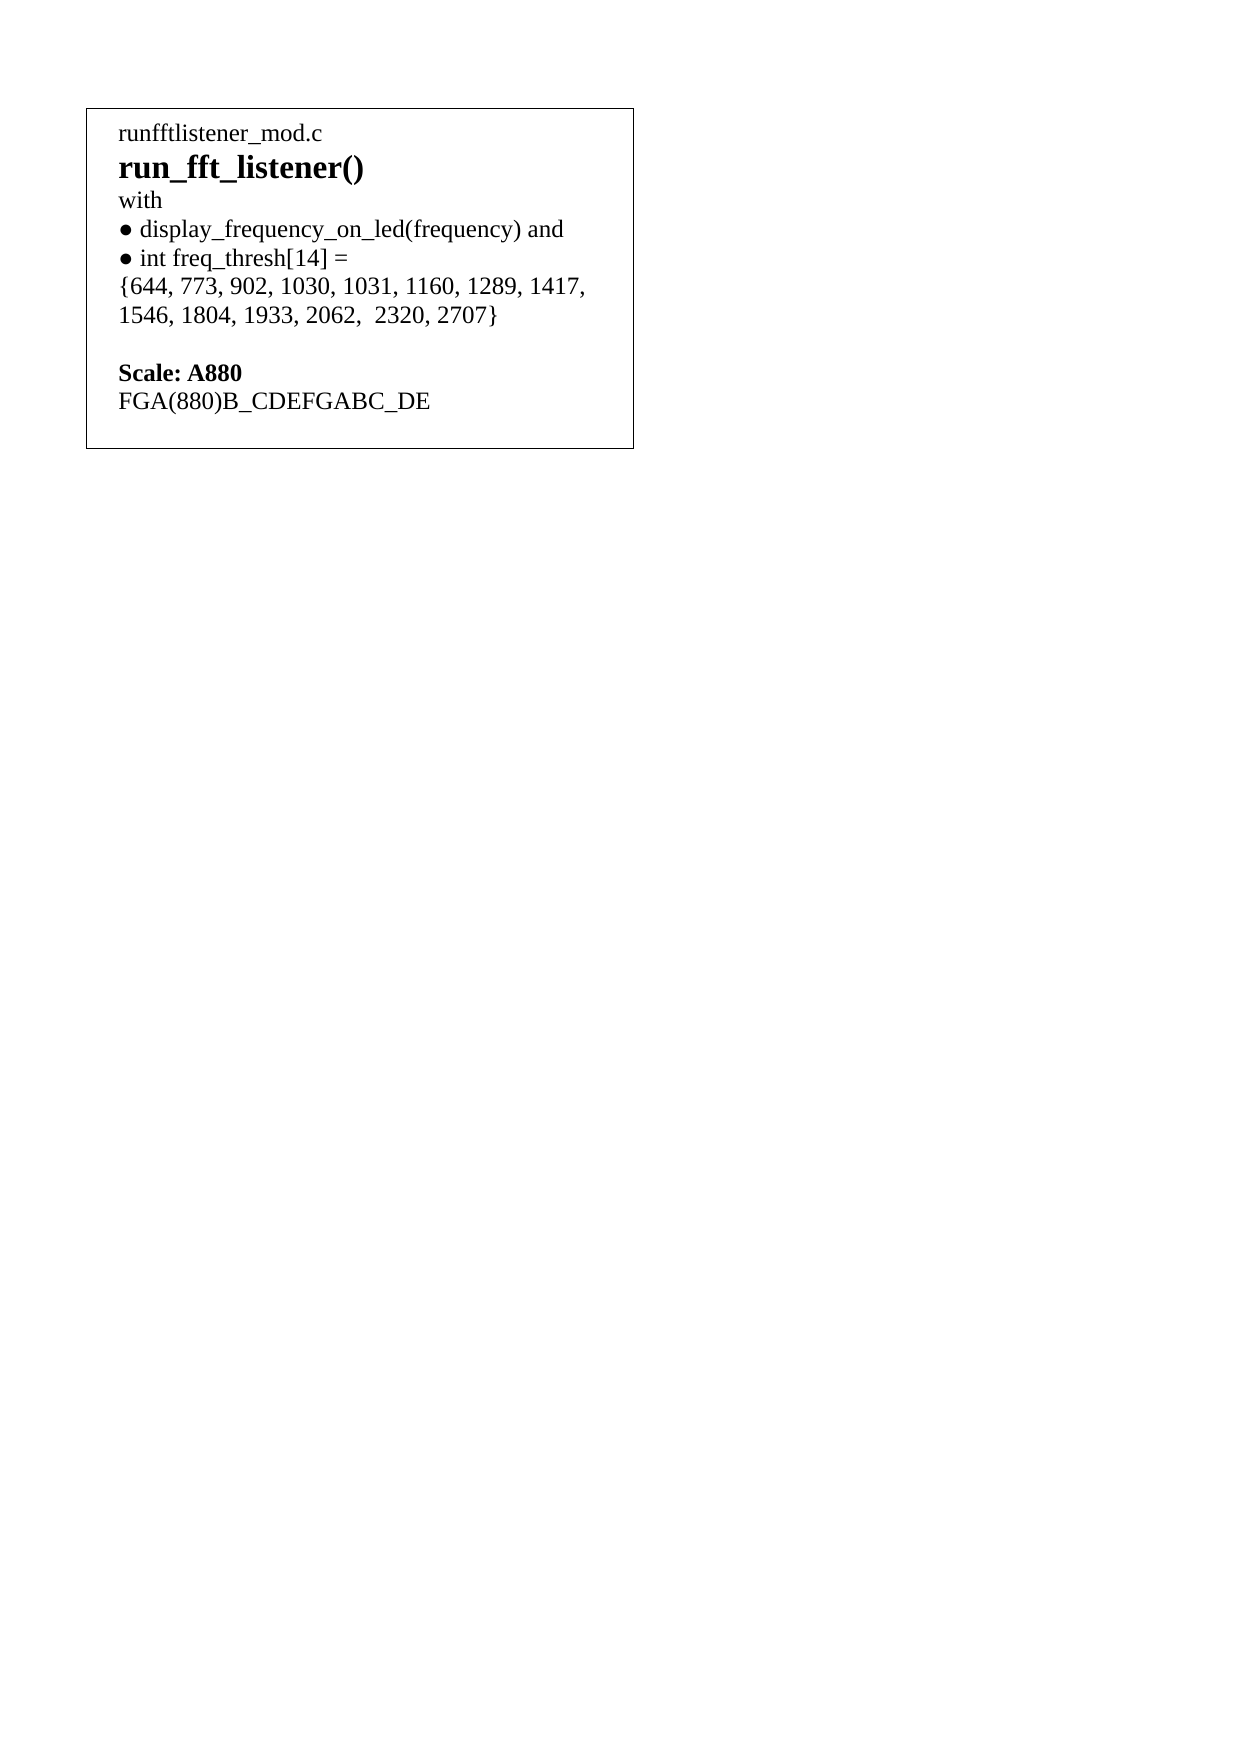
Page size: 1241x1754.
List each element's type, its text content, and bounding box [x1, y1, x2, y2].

text 1546, 1804, 1933, 2062, 2320, 2707} [118, 300, 633, 329]
text {644, 773, 902, 1030, 1031, 1160, 1289, 1417, [118, 271, 633, 300]
text Scale: A880 [118, 358, 633, 386]
text runfftlistener_mod.c [118, 118, 633, 147]
text [634, 214, 1122, 243]
text [634, 300, 1122, 329]
text [634, 147, 1122, 185]
text run_fft_listener() [118, 147, 633, 185]
text [634, 185, 1122, 214]
text with [118, 185, 633, 214]
text [634, 271, 1122, 300]
text ● int freq_thresh[14] = [118, 243, 633, 271]
text FGA(880)B_CDEFGABC_DE [118, 386, 633, 415]
text [634, 118, 1122, 147]
text [634, 386, 1122, 415]
text [634, 243, 1122, 271]
text ● display_frequency_on_led(frequency) and [118, 214, 633, 243]
text [634, 358, 1122, 386]
